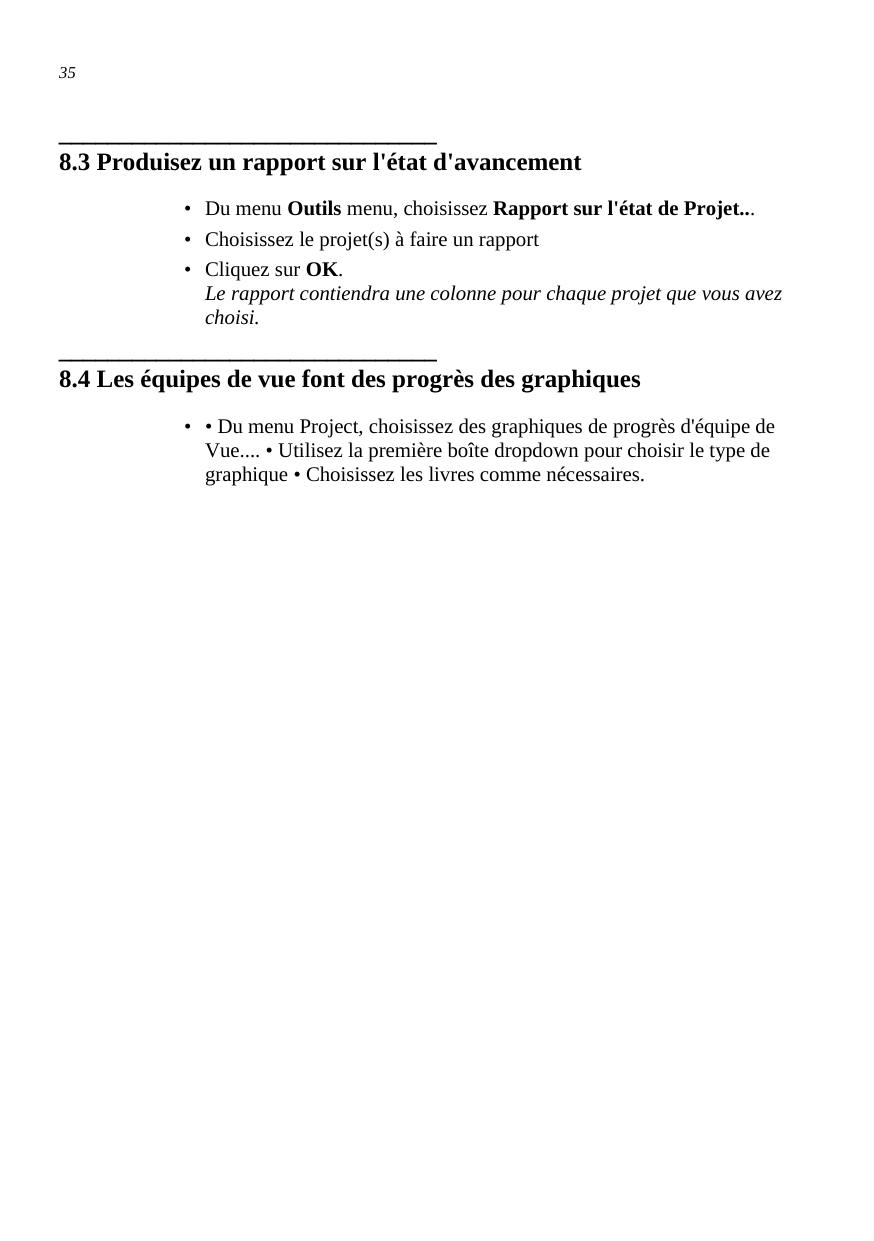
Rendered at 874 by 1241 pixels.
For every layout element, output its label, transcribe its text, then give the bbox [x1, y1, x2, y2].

text 8.4 Les équipes de vue font des progrès des graphiques [59, 364, 815, 393]
list Choisissez le projet(s) à faire un rapport [184, 227, 815, 251]
text 8.3 Produisez un rapport sur l'état d'avancement [59, 147, 815, 175]
list Cliquez sur OK. [184, 257, 815, 281]
list • Du menu Project, choisissez des graphiques de progrès d'équipe de Vue.... • Utilisez la première boîte dropdown pour choisir le type de graphique • Choisissez les livres comme nécessaires. [184, 414, 815, 486]
list Le rapport contiendra une colonne pour chaque projet que vous avez choisi. [184, 281, 815, 329]
list Du menu Outils menu, choisissez Rapport sur l'état de Projet... [184, 196, 815, 220]
